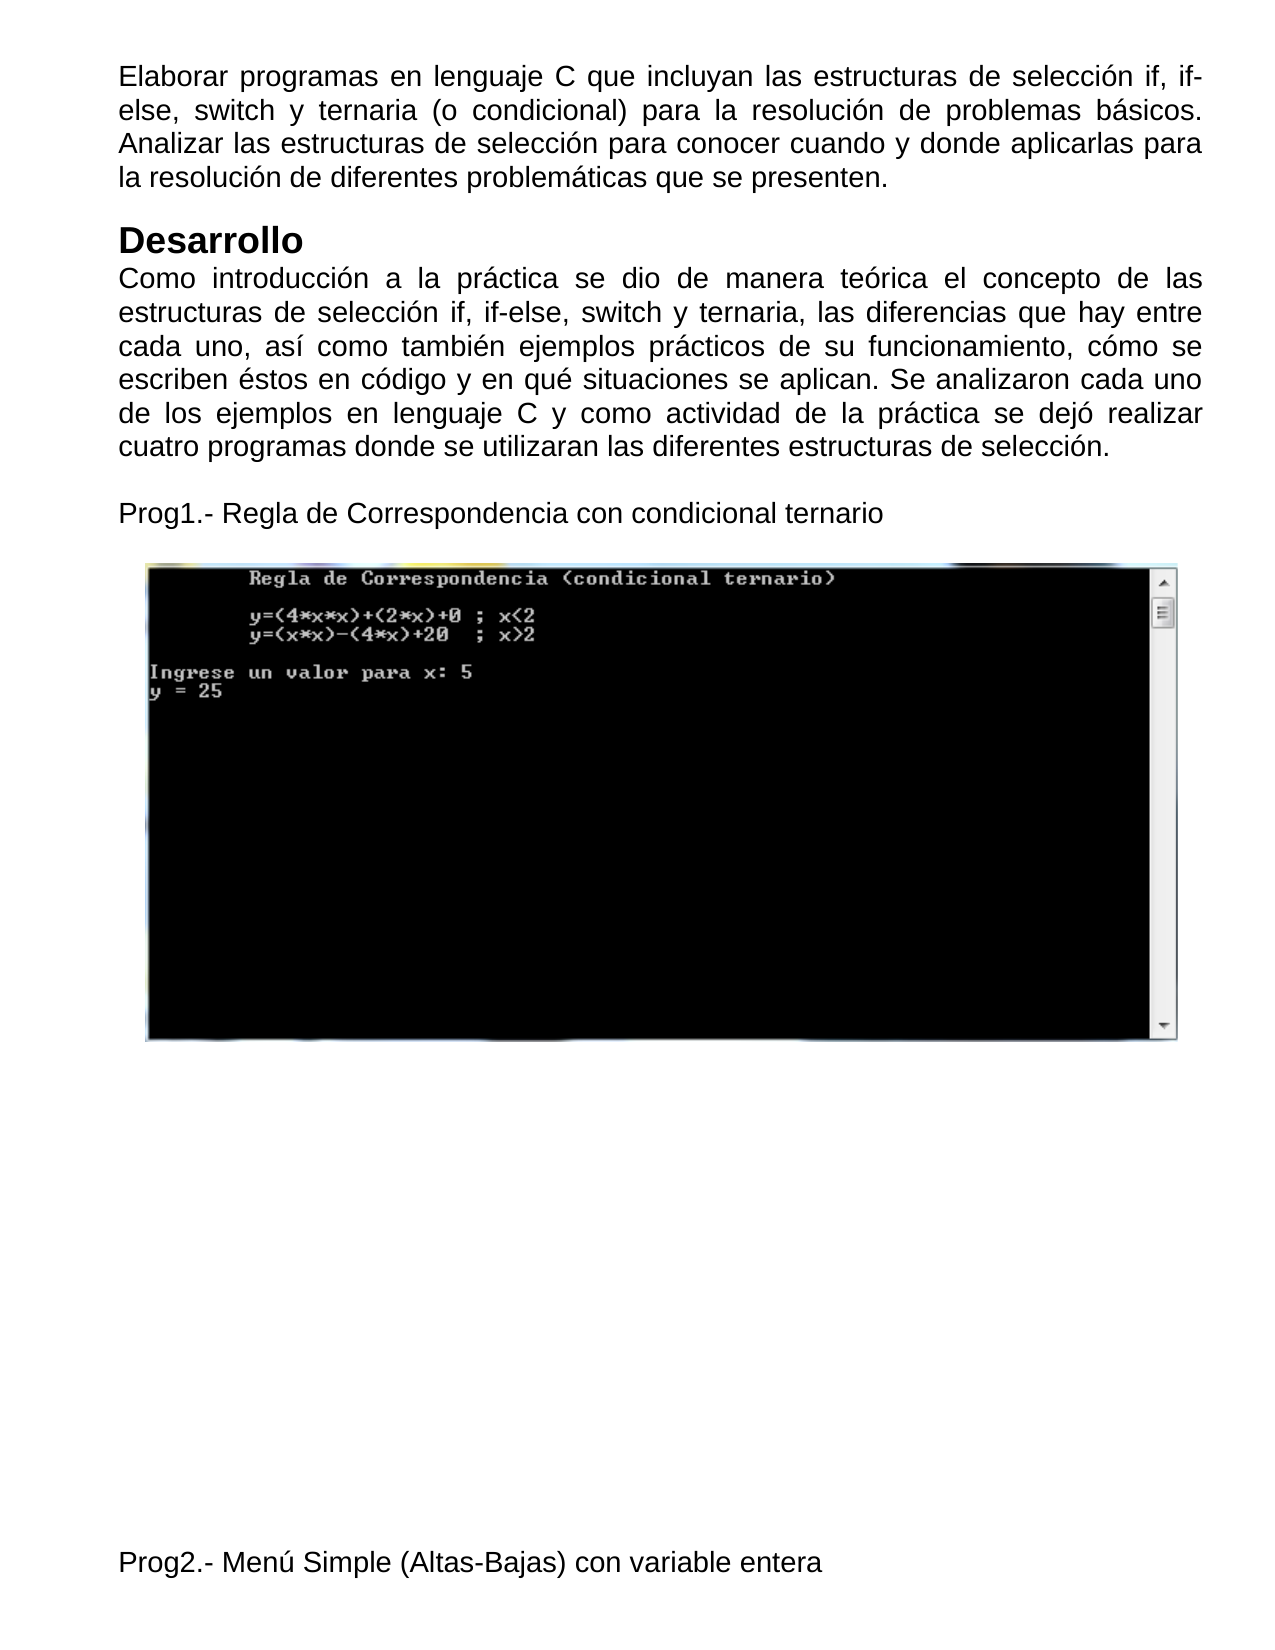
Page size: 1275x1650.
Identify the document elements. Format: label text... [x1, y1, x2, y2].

text Prog2.- Menú Simple (Altas-Bajas) con variable entera [118, 1544, 1205, 1578]
text Elaborar programas en lenguaje C que incluyan las estructuras de selección if, if-else, switch y ternaria (o condicional) para la resolución de problemas básicos. Analizar las estructuras de selección para conocer cuando y donde aplicarlas para la resolución de diferentes problemáticas que se presenten. [118, 59, 1205, 193]
text Desarrollo [118, 218, 1205, 261]
text Como introducción a la práctica se dio de manera teórica el concepto de las estructuras de selección if, if-else, switch y ternaria, las diferencias que hay entre cada uno, así como también ejemplos prácticos de su funcionamiento, cómo se escriben éstos en código y en qué situaciones se aplican. Se analizaron cada uno de los ejemplos en lenguaje C y como actividad de la práctica se dejó realizar cuatro programas donde se utilizaran las diferentes estructuras de selección. [118, 261, 1205, 463]
text Prog1.- Regla de Correspondencia con condicional ternario [118, 496, 1205, 530]
